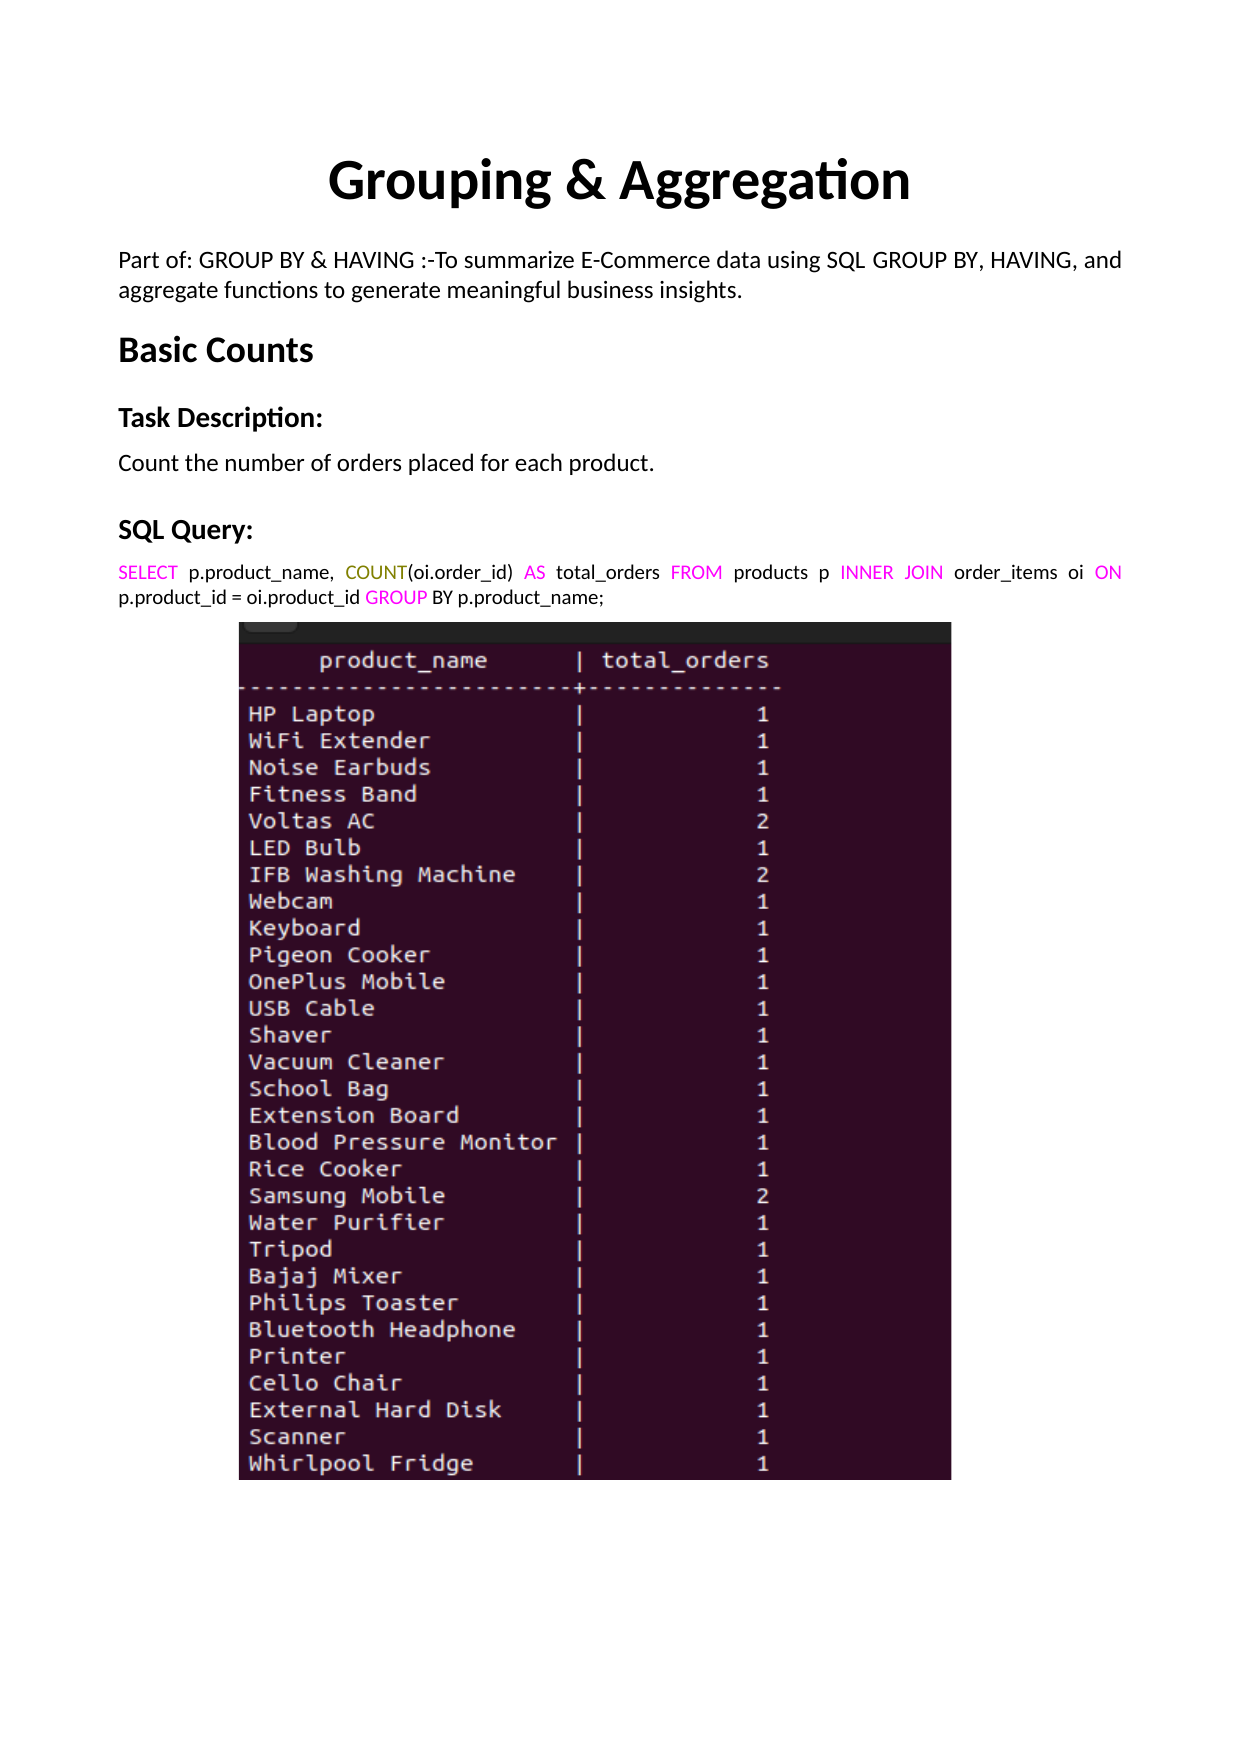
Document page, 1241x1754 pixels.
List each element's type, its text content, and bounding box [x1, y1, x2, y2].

text Count the number of orders placed for each product. [118, 447, 1122, 477]
picture [238, 622, 952, 1480]
subtitle Task Description: [118, 399, 1122, 434]
subtitle SQL Query: [118, 511, 1122, 547]
text Part of: GROUP BY & HAVING :-To summarize E-Commerce data using SQL GROUP BY, HAVING, and aggregate functions to generate meaningful business insights. [118, 244, 1122, 305]
subtitle Basic Counts [118, 326, 1122, 372]
text SELECT p.product_name, COUNT(oi.order_id) AS total_orders FROM products p INNER JOIN order_items oi ON p.product_id = oi.product_id GROUP BY p.product_name; [118, 559, 1122, 610]
